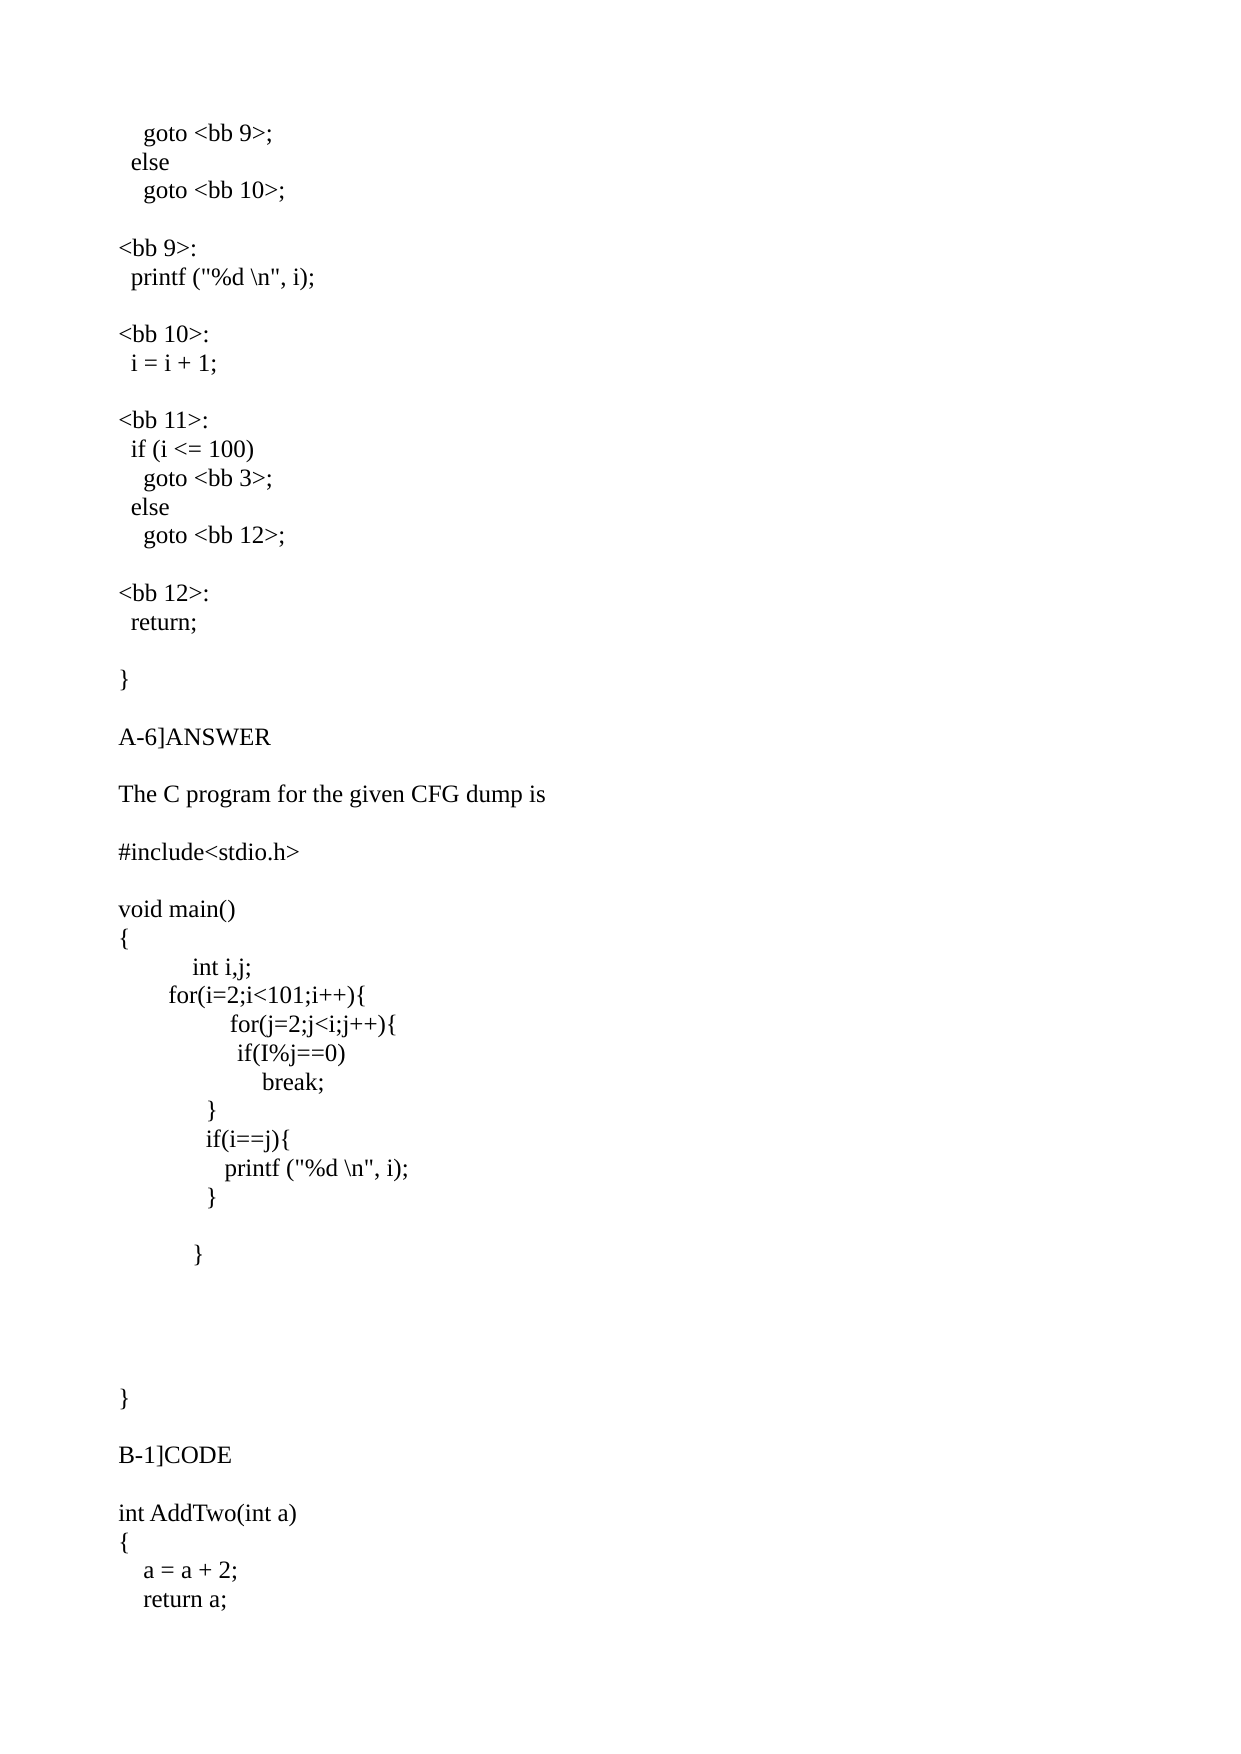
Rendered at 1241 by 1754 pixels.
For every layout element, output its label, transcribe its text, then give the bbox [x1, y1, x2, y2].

text return; [118, 607, 1122, 636]
text printf ("%d \n", i); [118, 1153, 1122, 1182]
text if (i <= 100) [118, 434, 1122, 463]
text int i,j; [118, 952, 1122, 981]
text if(i==j){ [118, 1124, 1122, 1153]
text } [118, 1383, 1122, 1412]
text } [118, 1096, 1122, 1124]
text { [118, 923, 1122, 952]
text goto <bb 12>; [118, 521, 1122, 549]
text { [118, 1527, 1122, 1556]
text for(j=2;j<i;j++){ [118, 1009, 1122, 1038]
text <bb 10>: [118, 319, 1122, 348]
text <bb 11>: [118, 406, 1122, 434]
text goto <bb 9>; [118, 118, 1122, 147]
text break; [118, 1067, 1122, 1096]
text A-6]ANSWER [118, 722, 1122, 751]
text printf ("%d \n", i); [118, 262, 1122, 291]
text a = a + 2; [118, 1556, 1122, 1584]
text The C program for the given CFG dump is [118, 779, 1122, 808]
text B-1]CODE [118, 1441, 1122, 1469]
text } [118, 1182, 1122, 1211]
text i = i + 1; [118, 348, 1122, 377]
text goto <bb 10>; [118, 176, 1122, 204]
text if(I%j==0) [118, 1038, 1122, 1067]
text return a; [118, 1584, 1122, 1613]
text int AddTwo(int a) [118, 1498, 1122, 1527]
text for(i=2;i<101;i++){ [118, 981, 1122, 1009]
text } [118, 1239, 1122, 1268]
text #include<stdio.h> [118, 837, 1122, 866]
text <bb 12>: [118, 578, 1122, 607]
text void main() [118, 894, 1122, 923]
text <bb 9>: [118, 233, 1122, 262]
text goto <bb 3>; [118, 463, 1122, 492]
text } [118, 664, 1122, 693]
text else [118, 147, 1122, 176]
text else [118, 492, 1122, 521]
